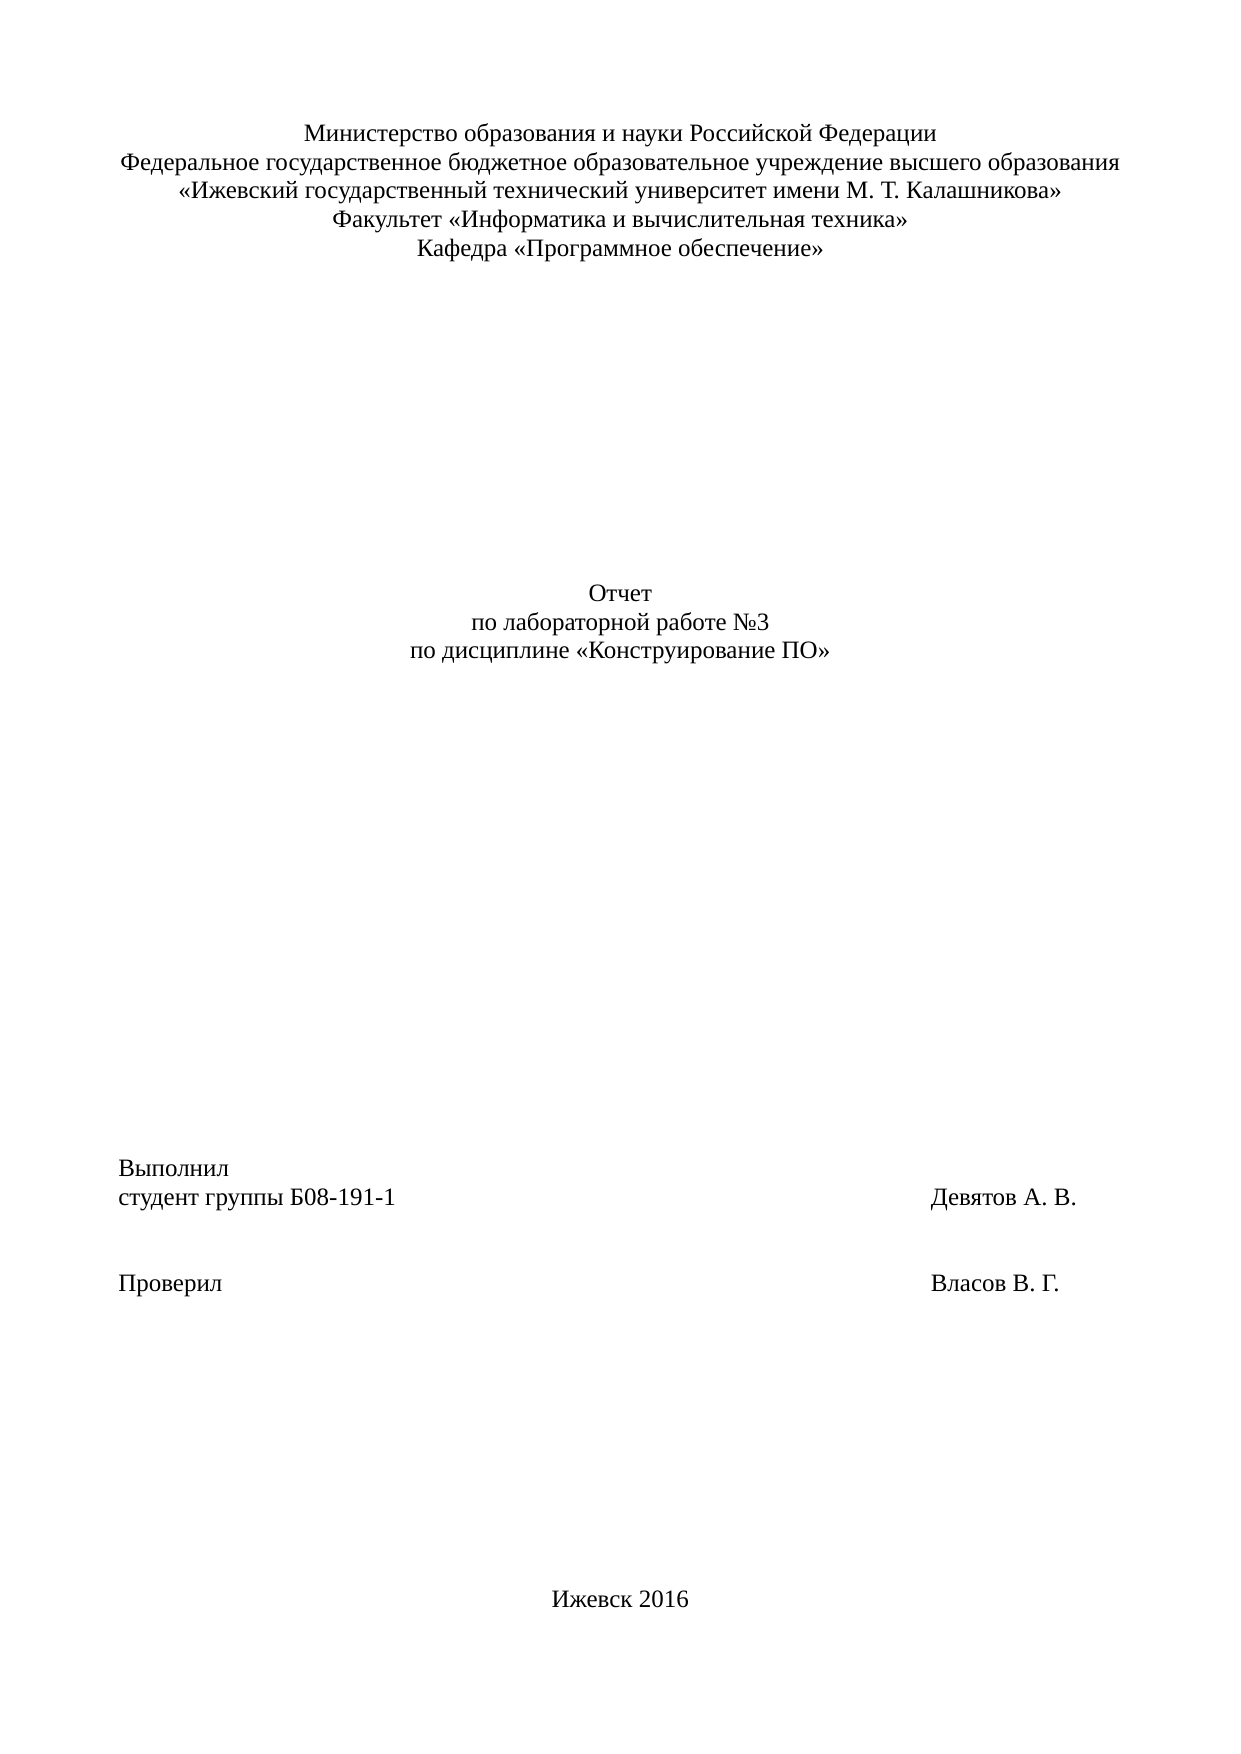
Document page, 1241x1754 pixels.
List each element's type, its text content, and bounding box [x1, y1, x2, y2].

text Выполнил [118, 1153, 1122, 1182]
text студент группы Б08-191-1 Девятов А. В. [118, 1182, 1122, 1211]
text Проверил Власов В. Г. [118, 1268, 1122, 1297]
text Ижевск 2016 [118, 1584, 1122, 1613]
text Отчет [118, 578, 1122, 607]
text «Ижевский государственный технический университет имени М. Т. Калашникова» [118, 176, 1122, 204]
text по дисциплине «Конструирование ПО» [118, 636, 1122, 664]
text Федеральное государственное бюджетное образовательное учреждение высшего образования [118, 147, 1122, 176]
text Факультет «Информатика и вычислительная техника» [118, 204, 1122, 233]
text по лабораторной работе №3 [118, 607, 1122, 636]
text Министерство образования и науки Российской Федерации [118, 118, 1122, 147]
text Кафедра «Программное обеспечение» [118, 233, 1122, 262]
